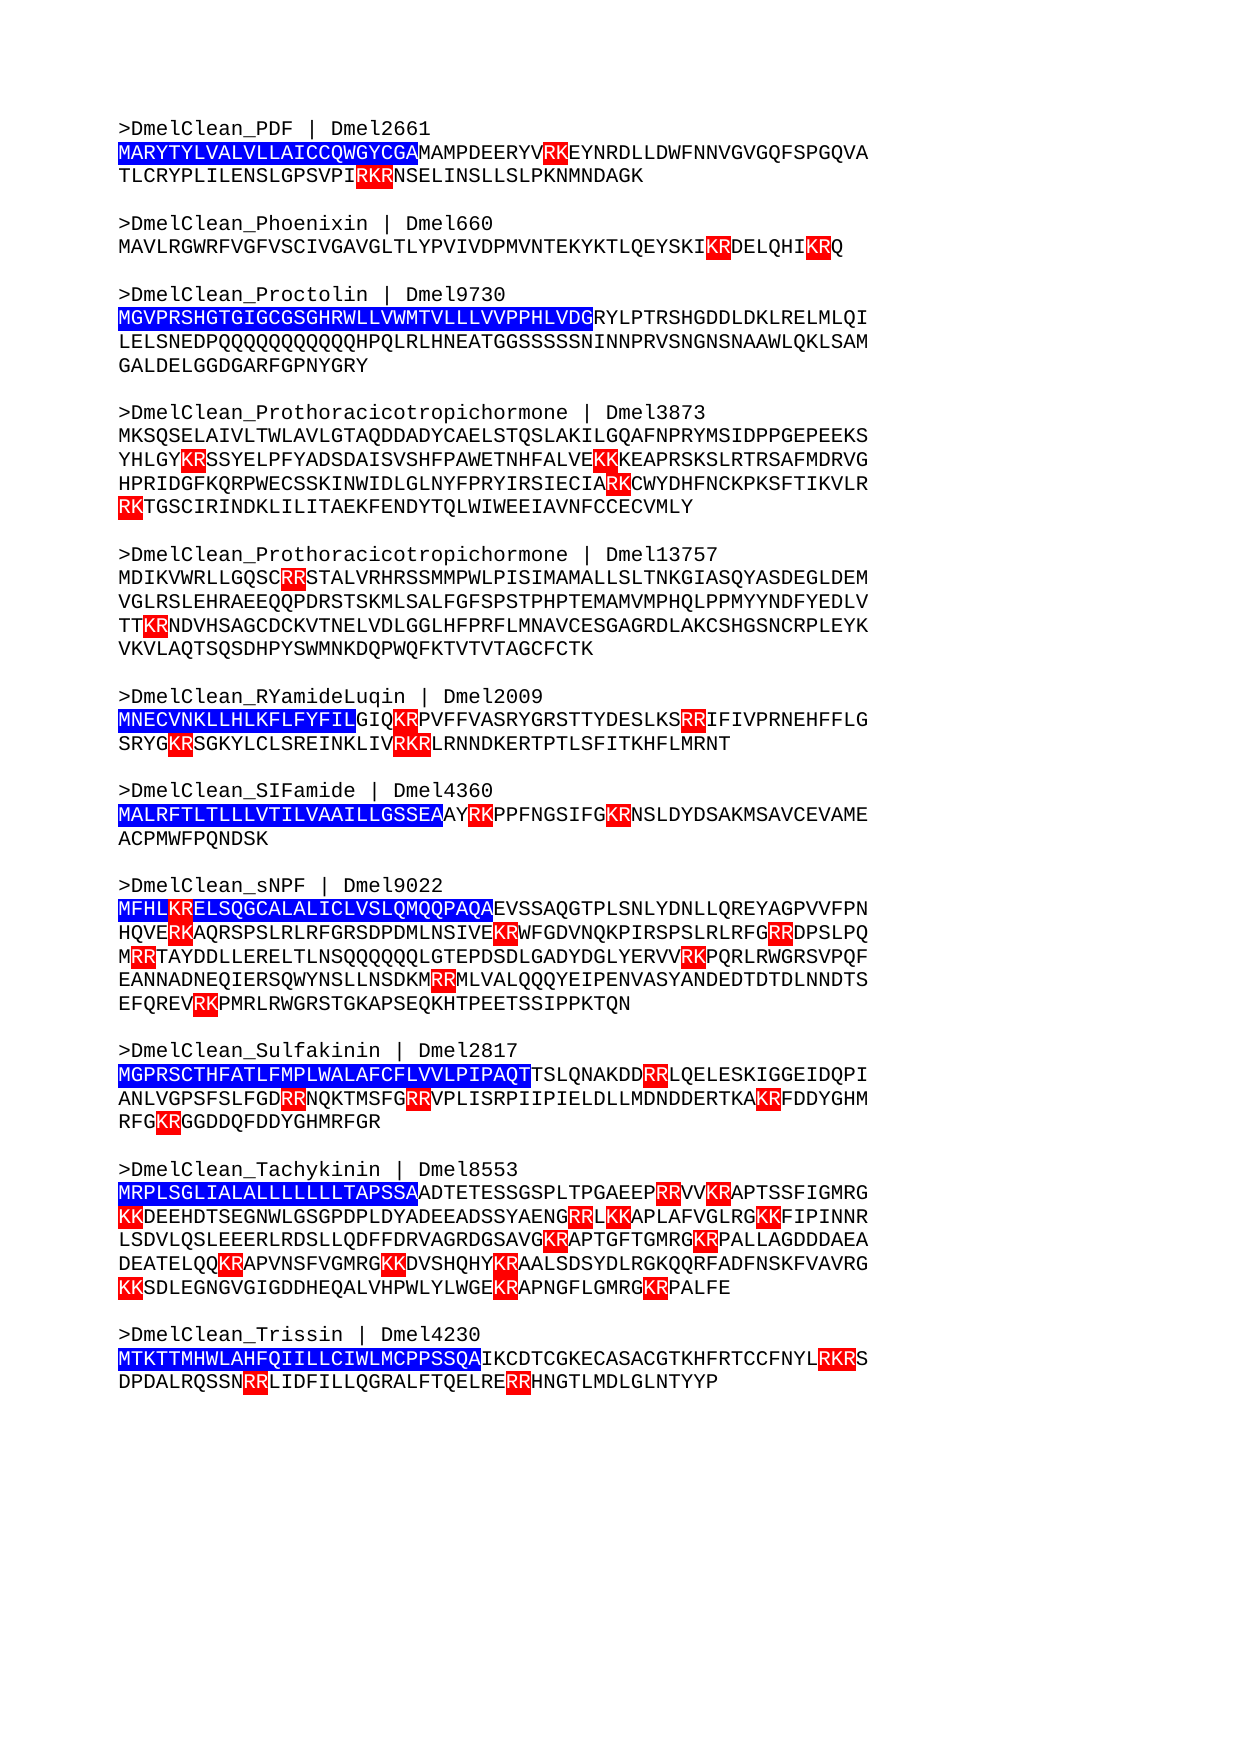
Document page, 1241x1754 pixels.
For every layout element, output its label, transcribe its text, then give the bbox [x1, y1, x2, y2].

text EFQREVRKPMRLRWGRSTGKAPSEQKHTPEETSSIPPKTQN [118, 993, 1122, 1017]
text RFGKRGGDDQFDDYGHMRFGR [118, 1111, 1122, 1135]
text >DmelClean_Tachykinin | Dmel8553 [118, 1158, 1122, 1182]
text YHLGYKRSSYELPFYADSDAISVSHFPAWETNHFALVEKKKEAPRSKSLRTRSAFMDRVG [118, 449, 1122, 473]
text >DmelClean_Trissin | Dmel4230 [118, 1324, 1122, 1348]
text DPDALRQSSNRRLIDFILLQGRALFTQELRERRHNGTLMDLGLNTYYP [118, 1371, 1122, 1395]
text MFHLKRELSQGCALALICLVSLQMQQPAQAEVSSAQGTPLSNLYDNLLQREYAGPVVFPN [118, 898, 1122, 922]
text ANLVGPSFSLFGDRRNQKTMSFGRRVPLISRPIIPIELDLLMDNDDERTKAKRFDDYGHM [118, 1088, 1122, 1111]
text HQVERKAQRSPSLRLRFGRSDPDMLNSIVEKRWFGDVNQKPIRSPSLRLRFGRRDPSLPQ [118, 922, 1122, 946]
text >DmelClean_Prothoracicotropichormone | Dmel3873 [118, 402, 1122, 426]
text MNECVNKLLHLKFLFYFILGIQKRPVFFVASRYGRSTTYDESLKSRRIFIVPRNEHFFLG [118, 709, 1122, 733]
text >DmelClean_Sulfakinin | Dmel2817 [118, 1040, 1122, 1064]
text MRRTAYDDLLERELTLNSQQQQQQLGTEPDSDLGADYDGLYERVVRKPQRLRWGRSVPQF [118, 946, 1122, 969]
text MAVLRGWRFVGFVSCIVGAVGLTLYPVIVDPMVNTEKYKTLQEYSKIKRDELQHIKRQ [118, 236, 1122, 260]
text MARYTYLVALVLLAICCQWGYCGAMAMPDEERYVRKEYNRDLLDWFNNVGVGQFSPGQVA [118, 142, 1122, 165]
text >DmelClean_Prothoracicotropichormone | Dmel13757 [118, 544, 1122, 567]
text DEATELQQKRAPVNSFVGMRGKKDVSHQHYKRAALSDSYDLRGKQQRFADFNSKFVAVRG [118, 1253, 1122, 1277]
text HPRIDGFKQRPWECSSKINWIDLGLNYFPRYIRSIECIARKCWYDHFNCKPKSFTIKVLR [118, 473, 1122, 496]
text MKSQSELAIVLTWLAVLGTAQDDADYCAELSTQSLAKILGQAFNPRYMSIDPPGEPEEKS [118, 426, 1122, 449]
text MGVPRSHGTGIGCGSGHRWLLVWMTVLLLVVPPHLVDGRYLPTRSHGDDLDKLRELMLQI [118, 307, 1122, 331]
text GALDELGGDGARFGPNYGRY [118, 354, 1122, 378]
text >DmelClean_Proctolin | Dmel9730 [118, 284, 1122, 307]
text MTKTTMHWLAHFQIILLCIWLMCPPSSQAIKCDTCGKECASACGTKHFRTCCFNYLRKRS [118, 1348, 1122, 1371]
text >DmelClean_Phoenixin | Dmel660 [118, 213, 1122, 236]
text VGLRSLEHRAEEQQPDRSTSKMLSALFGFSPSTPHPTEMAMVMPHQLPPMYYNDFYEDLV [118, 591, 1122, 615]
text TLCRYPLILENSLGPSVPIRKRNSELINSLLSLPKNMNDAGK [118, 165, 1122, 189]
text RKTGSCIRINDKLILITAEKFENDYTQLWIWEEIAVNFCCECVMLY [118, 496, 1122, 520]
text MRPLSGLIALALLLLLLLTAPSSAADTETESSGSPLTPGAEEPRRVVKRAPTSSFIGMRG [118, 1182, 1122, 1206]
text >DmelClean_PDF | Dmel2661 [118, 118, 1122, 142]
text KKDEEHDTSEGNWLGSGPDPLDYADEEADSSYAENGRRLKKAPLAFVGLRGKKFIPINNR [118, 1206, 1122, 1229]
text >DmelClean_sNPF | Dmel9022 [118, 875, 1122, 898]
text LSDVLQSLEEERLRDSLLQDFFDRVAGRDGSAVGKRAPTGFTGMRGKRPALLAGDDDAEA [118, 1229, 1122, 1253]
text VKVLAQTSQSDHPYSWMNKDQPWQFKTVTVTAGCFCTK [118, 638, 1122, 662]
text TTKRNDVHSAGCDCKVTNELVDLGGLHFPRFLMNAVCESGAGRDLAKCSHGSNCRPLEYK [118, 615, 1122, 638]
text SRYGKRSGKYLCLSREINKLIVRKRLRNNDKERTPTLSFITKHFLMRNT [118, 733, 1122, 757]
text MGPRSCTHFATLFMPLWALAFCFLVVLPIPAQTTSLQNAKDDRRLQELESKIGGEIDQPI [118, 1064, 1122, 1088]
text MDIKVWRLLGQSCRRSTALVRHRSSMMPWLPISIMAMALLSLTNKGIASQYASDEGLDEM [118, 567, 1122, 591]
text >DmelClean_SIFamide | Dmel4360 [118, 780, 1122, 804]
text KKSDLEGNGVGIGDDHEQALVHPWLYLWGEKRAPNGFLGMRGKRPALFE [118, 1277, 1122, 1300]
text LELSNEDPQQQQQQQQQQQHPQLRLHNEATGGSSSSSNINNPRVSNGNSNAAWLQKLSAM [118, 331, 1122, 354]
text >DmelClean_RYamideLuqin | Dmel2009 [118, 686, 1122, 709]
text ACPMWFPQNDSK [118, 827, 1122, 851]
text MALRFTLTLLLVTILVAAILLGSSEAAYRKPPFNGSIFGKRNSLDYDSAKMSAVCEVAME [118, 804, 1122, 827]
text EANNADNEQIERSQWYNSLLNSDKMRRMLVALQQQYEIPENVASYANDEDTDTDLNNDTS [118, 969, 1122, 993]
